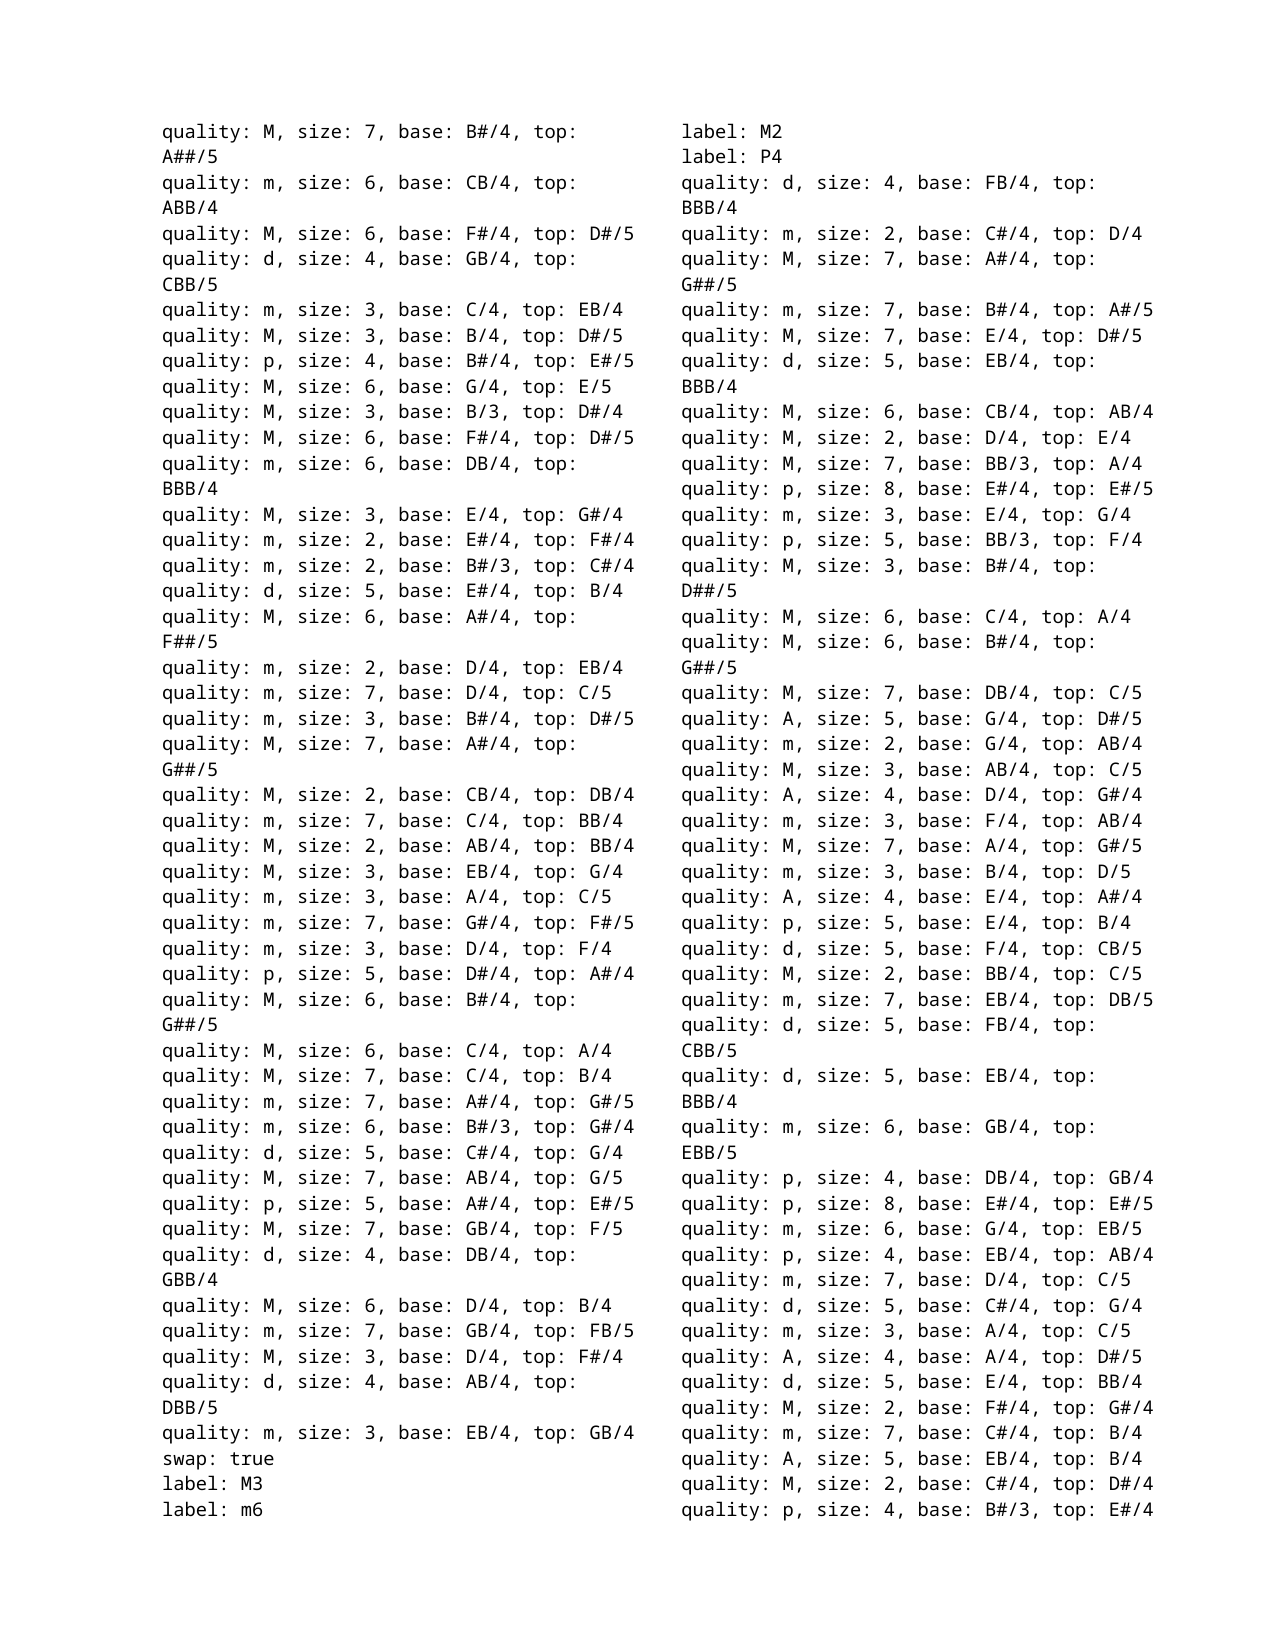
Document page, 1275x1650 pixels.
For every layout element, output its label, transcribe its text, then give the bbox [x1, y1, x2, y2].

text quality: M, size: 3, base: D/4, top: F#/4 [162, 1343, 637, 1369]
text quality: p, size: 5, base: BB/3, top: F/4 [681, 526, 1157, 552]
text quality: m, size: 6, base: GB/4, top: EBB/5 [681, 1113, 1157, 1164]
text quality: d, size: 5, base: E/4, top: BB/4 [681, 1369, 1157, 1394]
text quality: M, size: 3, base: B/4, top: D#/5 [162, 322, 637, 348]
text quality: M, size: 3, base: EB/4, top: G/4 [162, 858, 637, 884]
text quality: p, size: 4, base: B#/4, top: E#/5 [162, 348, 637, 373]
text quality: m, size: 6, base: DB/4, top: BBB/4 [162, 450, 637, 501]
text quality: m, size: 3, base: D/4, top: F/4 [162, 935, 637, 960]
text label: P4 [681, 144, 1157, 169]
text quality: p, size: 4, base: DB/4, top: GB/4 [681, 1164, 1157, 1190]
text quality: M, size: 6, base: C/4, top: A/4 [681, 603, 1157, 628]
text quality: d, size: 5, base: C#/4, top: G/4 [162, 1139, 637, 1164]
text quality: A, size: 4, base: E/4, top: A#/4 [681, 884, 1157, 909]
text quality: M, size: 3, base: E/4, top: G#/4 [162, 501, 637, 526]
text quality: M, size: 2, base: AB/4, top: BB/4 [162, 833, 637, 858]
text quality: d, size: 4, base: GB/4, top: CBB/5 [162, 246, 637, 297]
text quality: m, size: 6, base: CB/4, top: ABB/4 [162, 169, 637, 220]
text quality: m, size: 3, base: F/4, top: AB/4 [681, 807, 1157, 833]
text quality: d, size: 5, base: F/4, top: CB/5 [681, 935, 1157, 960]
text quality: M, size: 7, base: C/4, top: B/4 [162, 1062, 637, 1088]
text quality: m, size: 6, base: B#/3, top: G#/4 [162, 1113, 637, 1139]
text quality: m, size: 7, base: A#/4, top: G#/5 [162, 1088, 637, 1113]
text quality: m, size: 2, base: D/4, top: EB/4 [162, 654, 637, 679]
text quality: M, size: 6, base: D/4, top: B/4 [162, 1292, 637, 1318]
text quality: d, size: 5, base: EB/4, top: BBB/4 [681, 1062, 1157, 1113]
text quality: M, size: 2, base: F#/4, top: G#/4 [681, 1394, 1157, 1420]
text quality: M, size: 6, base: F#/4, top: D#/5 [162, 220, 637, 246]
text quality: A, size: 4, base: D/4, top: G#/4 [681, 782, 1157, 807]
text quality: m, size: 3, base: C/4, top: EB/4 [162, 297, 637, 322]
text quality: m, size: 7, base: B#/4, top: A#/5 [681, 297, 1157, 322]
text quality: p, size: 4, base: EB/4, top: AB/4 [681, 1241, 1157, 1267]
text quality: m, size: 2, base: B#/3, top: C#/4 [162, 552, 637, 577]
text quality: M, size: 2, base: CB/4, top: DB/4 [162, 782, 637, 807]
text swap: true [162, 1445, 637, 1471]
text quality: M, size: 3, base: B#/4, top: D##/5 [681, 552, 1157, 603]
text quality: p, size: 5, base: E/4, top: B/4 [681, 909, 1157, 935]
text quality: m, size: 3, base: A/4, top: C/5 [162, 884, 637, 909]
text quality: p, size: 8, base: E#/4, top: E#/5 [681, 475, 1157, 501]
text quality: p, size: 4, base: B#/3, top: E#/4 [681, 1496, 1157, 1522]
text quality: m, size: 3, base: B/4, top: D/5 [681, 858, 1157, 884]
text quality: M, size: 6, base: B#/4, top: G##/5 [162, 986, 637, 1037]
text quality: m, size: 3, base: B#/4, top: D#/5 [162, 705, 637, 731]
text quality: M, size: 6, base: B#/4, top: G##/5 [681, 628, 1157, 679]
text quality: m, size: 7, base: D/4, top: C/5 [681, 1267, 1157, 1292]
text quality: d, size: 4, base: AB/4, top: DBB/5 [162, 1369, 637, 1420]
text quality: m, size: 3, base: E/4, top: G/4 [681, 501, 1157, 526]
text quality: M, size: 2, base: D/4, top: E/4 [681, 424, 1157, 450]
text quality: d, size: 5, base: E#/4, top: B/4 [162, 577, 637, 603]
text quality: M, size: 7, base: GB/4, top: F/5 [162, 1216, 637, 1241]
text quality: M, size: 3, base: AB/4, top: C/5 [681, 756, 1157, 782]
text quality: m, size: 2, base: G/4, top: AB/4 [681, 731, 1157, 756]
text quality: A, size: 5, base: G/4, top: D#/5 [681, 705, 1157, 731]
text label: m6 [162, 1496, 637, 1522]
text quality: p, size: 5, base: D#/4, top: A#/4 [162, 960, 637, 986]
text quality: M, size: 7, base: A#/4, top: G##/5 [681, 246, 1157, 297]
text quality: m, size: 2, base: C#/4, top: D/4 [681, 220, 1157, 246]
text quality: m, size: 7, base: GB/4, top: FB/5 [162, 1318, 637, 1343]
text quality: M, size: 6, base: C/4, top: A/4 [162, 1037, 637, 1062]
text quality: A, size: 4, base: A/4, top: D#/5 [681, 1343, 1157, 1369]
text quality: d, size: 4, base: FB/4, top: BBB/4 [681, 169, 1157, 220]
text quality: M, size: 6, base: F#/4, top: D#/5 [162, 424, 637, 450]
text quality: M, size: 7, base: E/4, top: D#/5 [681, 322, 1157, 348]
text quality: M, size: 3, base: B/3, top: D#/4 [162, 399, 637, 424]
text quality: m, size: 7, base: C#/4, top: B/4 [681, 1420, 1157, 1445]
text quality: M, size: 6, base: A#/4, top: F##/5 [162, 603, 637, 654]
text quality: M, size: 7, base: A#/4, top: G##/5 [162, 731, 637, 782]
text quality: m, size: 6, base: G/4, top: EB/5 [681, 1216, 1157, 1241]
text quality: m, size: 7, base: D/4, top: C/5 [162, 679, 637, 705]
text quality: m, size: 7, base: G#/4, top: F#/5 [162, 909, 637, 935]
text quality: A, size: 5, base: EB/4, top: B/4 [681, 1445, 1157, 1471]
text quality: M, size: 7, base: DB/4, top: C/5 [681, 679, 1157, 705]
text quality: M, size: 6, base: CB/4, top: AB/4 [681, 399, 1157, 424]
text quality: M, size: 7, base: A/4, top: G#/5 [681, 833, 1157, 858]
text quality: m, size: 3, base: A/4, top: C/5 [681, 1318, 1157, 1343]
text quality: p, size: 8, base: E#/4, top: E#/5 [681, 1190, 1157, 1216]
text quality: m, size: 7, base: C/4, top: BB/4 [162, 807, 637, 833]
text quality: M, size: 7, base: BB/3, top: A/4 [681, 450, 1157, 475]
text quality: M, size: 2, base: C#/4, top: D#/4 [681, 1471, 1157, 1496]
text quality: d, size: 4, base: DB/4, top: GBB/4 [162, 1241, 637, 1292]
text quality: M, size: 7, base: B#/4, top: A##/5 [162, 118, 637, 169]
text quality: m, size: 3, base: EB/4, top: GB/4 [162, 1420, 637, 1445]
text quality: d, size: 5, base: FB/4, top: CBB/5 [681, 1011, 1157, 1062]
text quality: M, size: 2, base: BB/4, top: C/5 [681, 960, 1157, 986]
text quality: M, size: 7, base: AB/4, top: G/5 [162, 1164, 637, 1190]
text quality: m, size: 2, base: E#/4, top: F#/4 [162, 526, 637, 552]
text quality: p, size: 5, base: A#/4, top: E#/5 [162, 1190, 637, 1216]
text label: M3 [162, 1471, 637, 1496]
text quality: M, size: 6, base: G/4, top: E/5 [162, 373, 637, 399]
text quality: d, size: 5, base: EB/4, top: BBB/4 [681, 348, 1157, 399]
text label: M2 [681, 118, 1157, 144]
text quality: d, size: 5, base: C#/4, top: G/4 [681, 1292, 1157, 1318]
text quality: m, size: 7, base: EB/4, top: DB/5 [681, 986, 1157, 1011]
